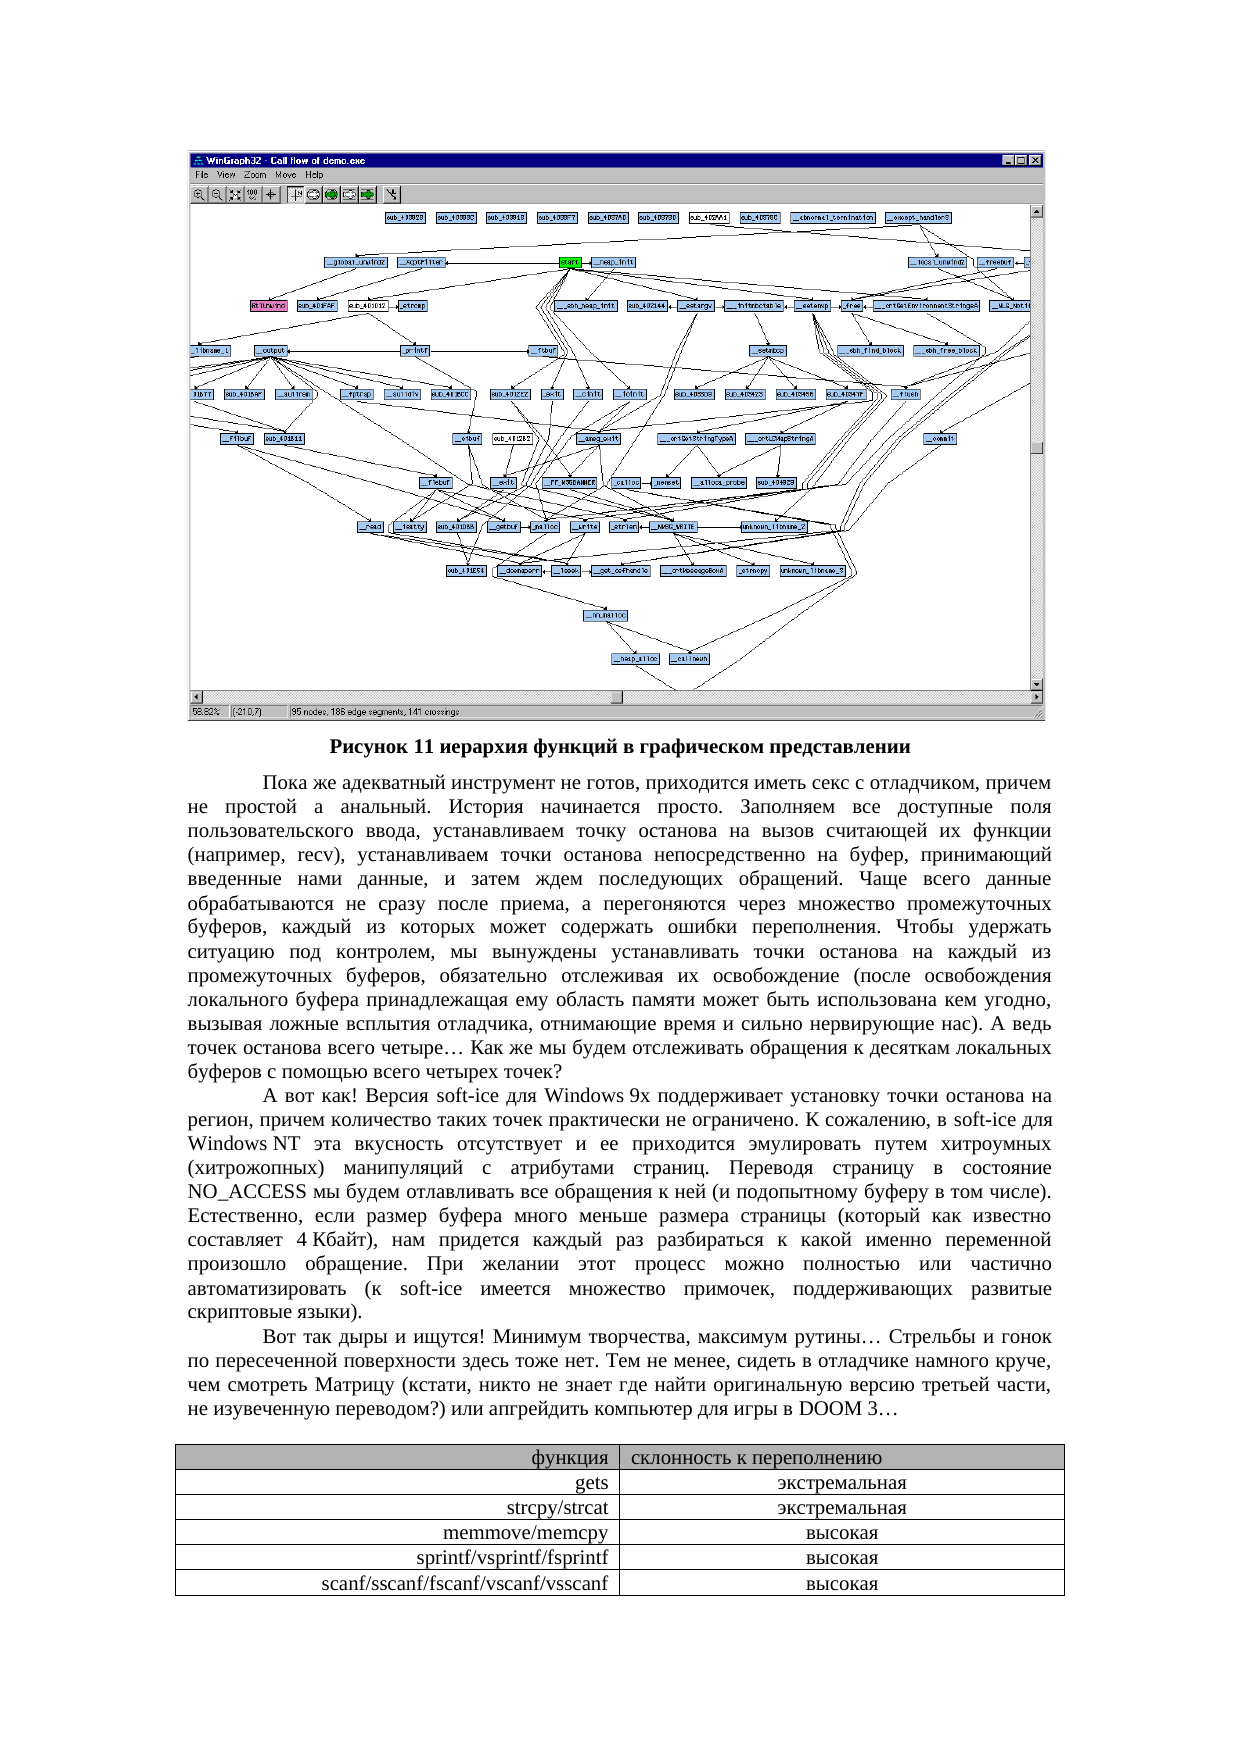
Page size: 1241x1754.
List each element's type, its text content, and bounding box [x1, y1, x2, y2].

text Рисунок 11 иерархия функций в графическом представлении [187, 733, 1053, 758]
table_cell strcpy/strcat [176, 1495, 619, 1519]
table_cell sprintf/vsprintf/fsprintf [176, 1545, 619, 1569]
table_cell высокая [620, 1545, 1064, 1569]
text А вот как! Версия soft-ice для Windows 9x поддерживает установку точки останова на регион, причем количество таких точек практически не ограничено. К сожалению, в soft-ice для Windows NT эта вкусность отсутствует и ее приходится эмулировать путем хитроумных (хитрожопных) манипуляций с атрибутами страниц. Переводя страницу в состояние NO_ACCESS мы будем отлавливать все обращения к ней (и подопытному буферу в том числе). Естественно, если размер буфера много меньше размера страницы (который как известно составляет 4 Кбайт), нам придется каждый раз разбираться к какой именно переменной произошло обращение. При желании этот процесс можно полностью или частично автоматизировать (к soft-ice имеется множество примочек, поддерживающих развитые скриптовые языки). [187, 1083, 1053, 1323]
table_cell высокая [620, 1570, 1064, 1594]
table_cell memmove/memcpy [176, 1520, 619, 1544]
text Вот так дыры и ищутся! Минимум творчества, максимум рутины… Стрельбы и гонок по пересеченной поверхности здесь тоже нет. Тем не менее, сидеть в отладчике намного круче, чем смотреть Матрицу (кстати, никто не знает где найти оригинальную версию третьей части, не изувеченную переводом?) или апгрейдить компьютер для игры в DOOM 3… [187, 1323, 1053, 1420]
table_header склонность к переполнению [620, 1445, 1064, 1469]
table_cell экстремальная [620, 1470, 1064, 1494]
text Пока же адекватный инструмент не готов, приходится иметь секс с отладчиком, причем не простой а анальный. История начинается просто. Заполняем все доступные поля пользовательского ввода, устанавливаем точку останова на вызов считающей их функции (например, recv), устанавливаем точки останова непосредственно на буфер, принимающий введенные нами данные, и затем ждем последующих обращений. Чаще всего данные обрабатываются не сразу после приема, а перегоняются через множество промежуточных буферов, каждый из которых может содержать ошибки переполнения. Чтобы удержать ситуацию под контролем, мы вынуждены устанавливать точки останова на каждый из промежуточных буферов, обязательно отслеживая их освобождение (после освобождения локального буфера принадлежащая ему область памяти может быть использована кем угодно, вызывая ложные всплытия отладчика, отнимающие время и сильно нервирующие нас). А ведь точек останова всего четыре… Как же мы будем отслеживать обращения к десяткам локальных буферов с помощью всего четырех точек? [187, 770, 1053, 1083]
picture [187, 150, 1046, 721]
table_cell экстремальная [620, 1495, 1064, 1519]
table_header функция [176, 1445, 619, 1469]
table_cell высокая [620, 1520, 1064, 1544]
table_cell gets [176, 1470, 619, 1494]
table_cell scanf/sscanf/fscanf/vscanf/vsscanf [176, 1570, 619, 1594]
